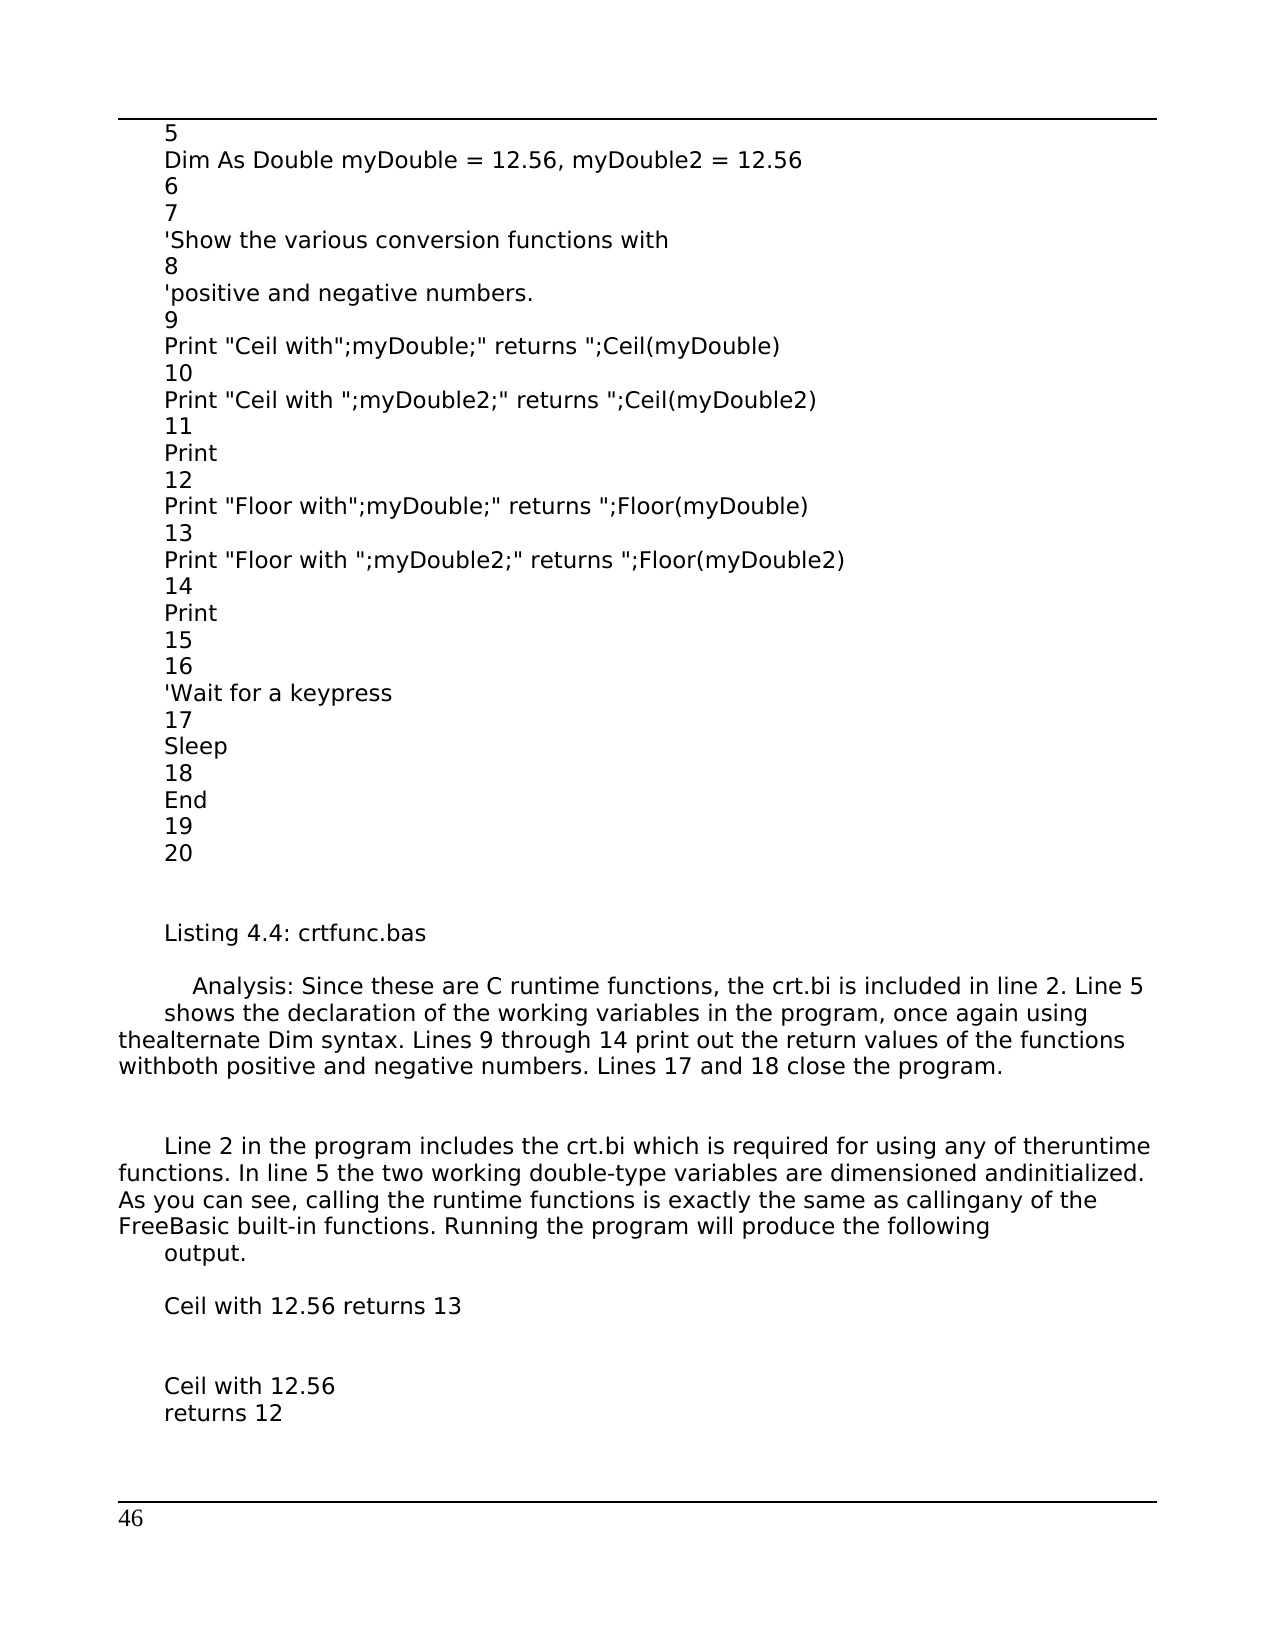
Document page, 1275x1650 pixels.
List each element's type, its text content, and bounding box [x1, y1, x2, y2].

text Print "Ceil with";myDouble;" returns ";Ceil(myDouble) [118, 333, 1157, 360]
text 9 [118, 307, 1157, 333]
text 'Show the various conversion functions with [118, 227, 1157, 253]
text 6 [118, 173, 1157, 200]
text Print [118, 440, 1157, 467]
text 'Wait for a keypress [118, 680, 1157, 707]
text Listing 4.4: crtfunc.bas [118, 920, 1157, 947]
text Print "Floor with ";myDouble2;" returns ";Floor(myDouble2) [118, 547, 1157, 573]
text 15 [118, 627, 1157, 653]
text returns 12 [118, 1400, 1157, 1427]
text 7 [118, 200, 1157, 227]
text 14 [118, 573, 1157, 600]
text 11 [118, 413, 1157, 440]
text 5 [118, 120, 1157, 147]
text 13 [118, 520, 1157, 547]
text Ceil with 12.56 [118, 1373, 1157, 1400]
text Line 2 in the program includes the crt.bi which is required for using any of theruntime functions. In line 5 the two working double-type variables are dimensioned andinitialized. As you can see, calling the runtime functions is exactly the same as callingany of the FreeBasic built-in functions. Running the program will produce the following [118, 1133, 1157, 1240]
text 'positive and negative numbers. [118, 280, 1157, 307]
text Print [118, 600, 1157, 627]
text output. [118, 1240, 1157, 1267]
text 17 [118, 707, 1157, 733]
text 20 [118, 840, 1157, 867]
text 19 [118, 813, 1157, 840]
text shows the declaration of the working variables in the program, once again using thealternate Dim syntax. Lines 9 through 14 print out the return values of the functions withboth positive and negative numbers. Lines 17 and 18 close the program. [118, 1000, 1157, 1080]
text 12 [118, 467, 1157, 493]
text Ceil with 12.56 returns 13 [118, 1293, 1157, 1320]
text 10 [118, 360, 1157, 387]
text 18 [118, 760, 1157, 787]
text Analysis: Since these are C runtime functions, the crt.bi is included in line 2. Line 5 [118, 973, 1157, 1000]
text End [118, 787, 1157, 813]
text 16 [118, 653, 1157, 680]
text Sleep [118, 733, 1157, 760]
text Print "Floor with";myDouble;" returns ";Floor(myDouble) [118, 493, 1157, 520]
text 8 [118, 253, 1157, 280]
text Dim As Double myDouble = 12.56, myDouble2 = 12.56 [118, 147, 1157, 173]
text Print "Ceil with ";myDouble2;" returns ";Ceil(myDouble2) [118, 387, 1157, 413]
